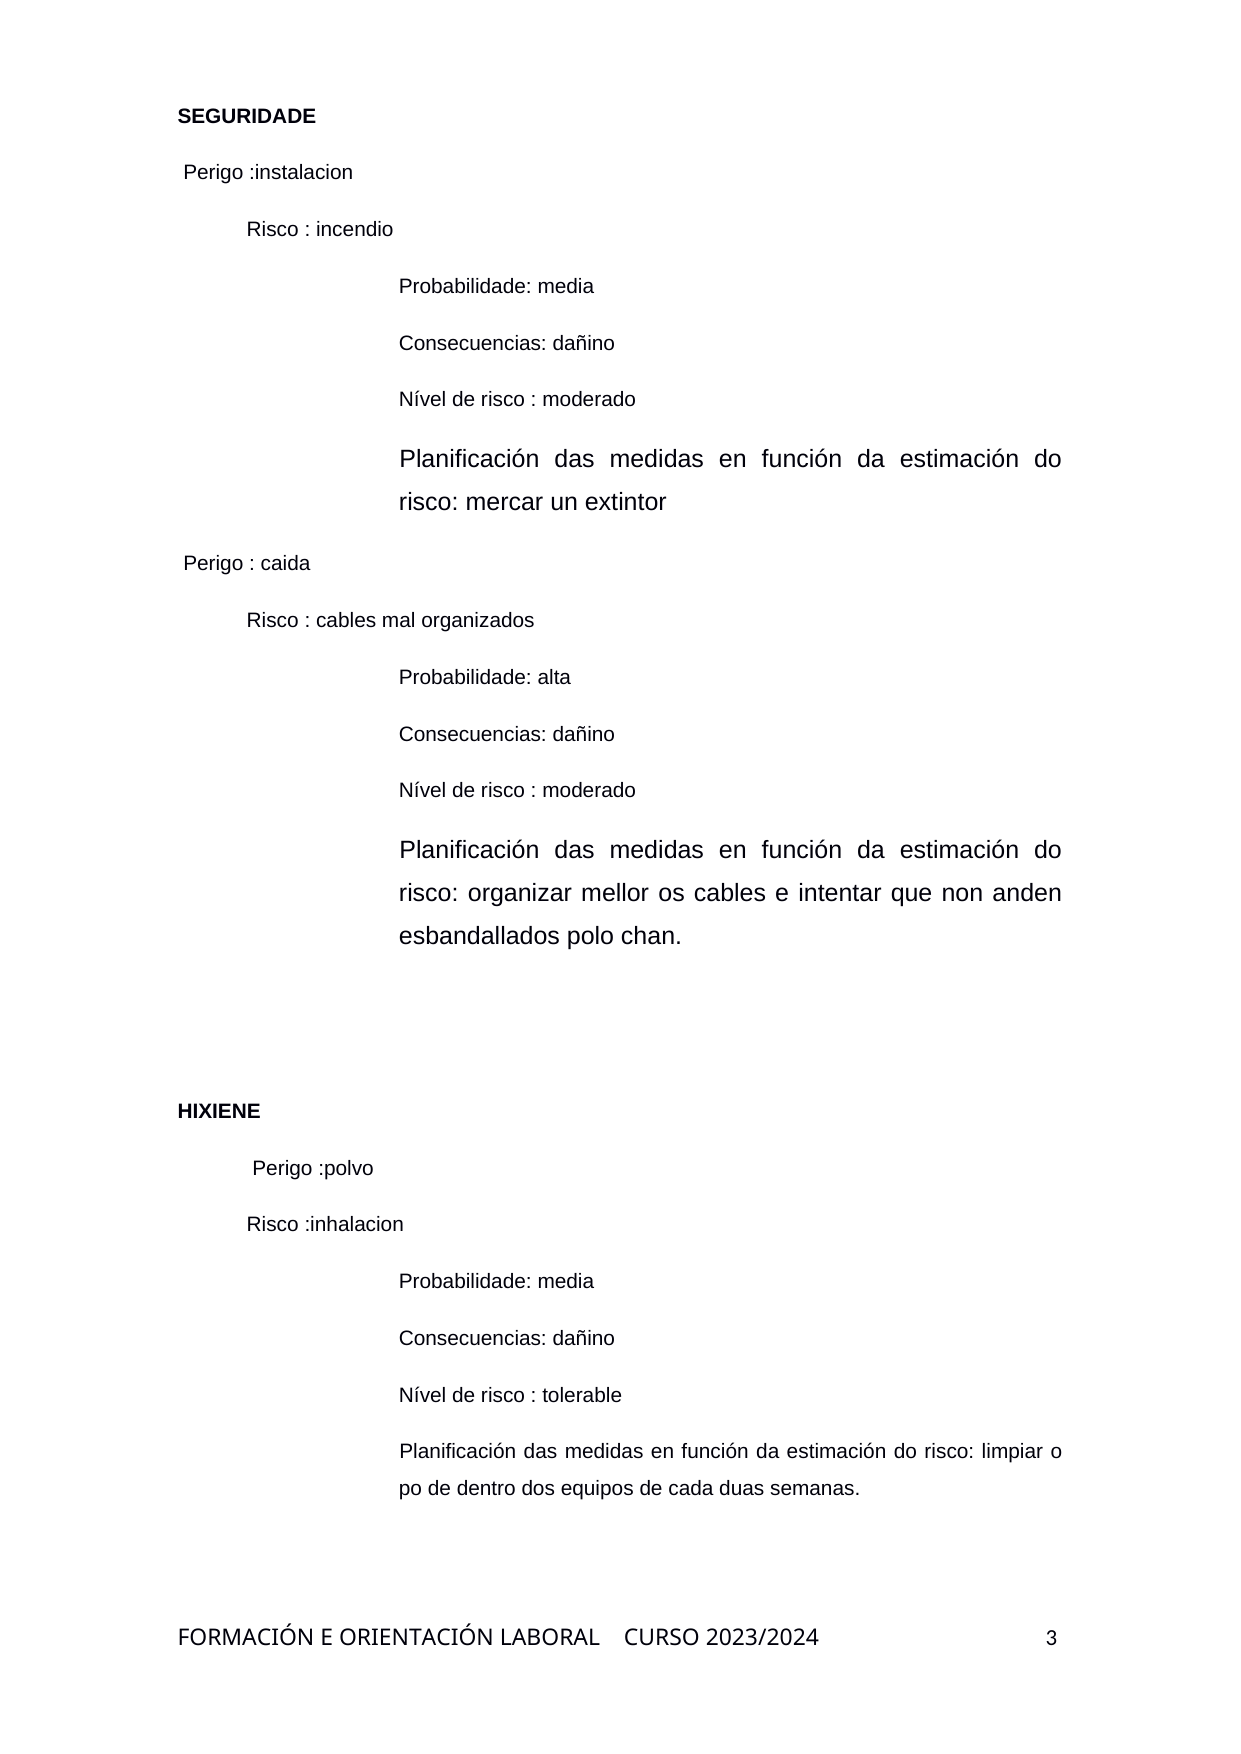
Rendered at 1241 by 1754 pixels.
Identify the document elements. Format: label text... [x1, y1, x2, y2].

text Planificación das medidas en función da estimación do risco: limpiar o po de dentro dos equipos de cada duas semanas. [399, 1439, 1063, 1499]
text Nível de risco : tolerable [399, 1383, 1063, 1407]
text Planificación das medidas en función da estimación do risco: organizar mellor os cables e intentar que non anden esbandallados polo chan. [399, 835, 1063, 950]
text SEGURIDADE [177, 103, 1063, 127]
text Consecuencias: dañino [177, 1326, 1063, 1350]
text Perigo :polvo [177, 1156, 1063, 1179]
text Risco :inhalacion [177, 1212, 1063, 1236]
text Risco : incendio [177, 217, 1063, 241]
text Probabilidade: media [177, 1269, 1063, 1293]
text Consecuencias: dañino [177, 721, 1063, 745]
text Perigo :instalacion [177, 160, 1063, 184]
text Probabilidade: media [177, 274, 1063, 298]
text Perigo : caida [177, 551, 1063, 575]
text Consecuencias: dañino [177, 331, 1063, 354]
text Nível de risco : moderado [399, 778, 1063, 802]
text Risco : cables mal organizados [177, 608, 1063, 632]
text Probabilidade: alta [177, 665, 1063, 689]
text Planificación das medidas en función da estimación do risco: mercar un extintor [399, 444, 1063, 516]
text Nível de risco : moderado [399, 387, 1063, 411]
text HIXIENE [177, 1099, 1063, 1123]
